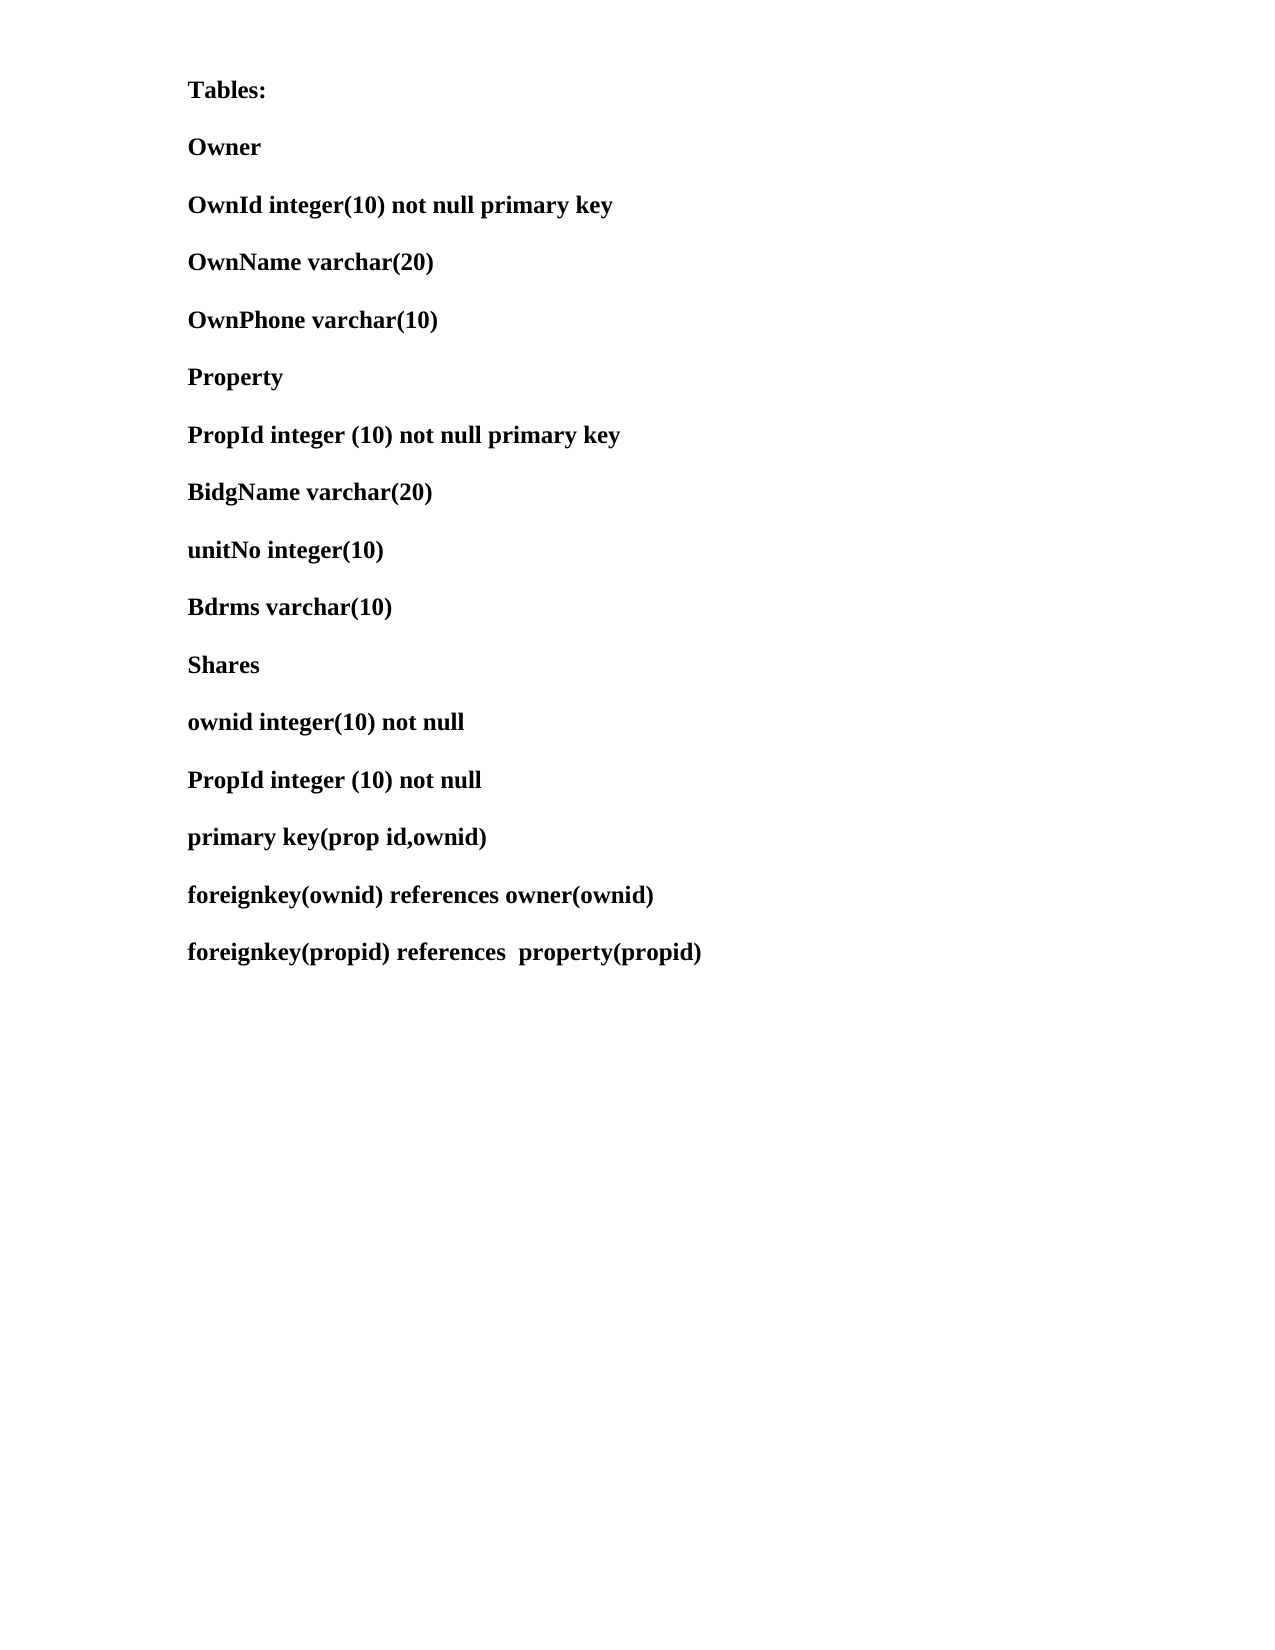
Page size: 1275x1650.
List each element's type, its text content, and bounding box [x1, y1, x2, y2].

text foreignkey(ownid) references owner(ownid) [187, 880, 1162, 909]
text Tables: [187, 75, 1162, 104]
text unitNo integer(10) [187, 535, 1162, 564]
text OwnId integer(10) not null primary key [187, 190, 1162, 219]
text PropId integer (10) not null [187, 765, 1162, 794]
text ownid integer(10) not null [187, 707, 1162, 736]
text PropId integer (10) not null primary key [187, 420, 1162, 449]
text BidgName varchar(20) [187, 477, 1162, 506]
text OwnName varchar(20) [187, 247, 1162, 276]
text OwnPhone varchar(10) [187, 305, 1162, 334]
text foreignkey(propid) references property(propid) [187, 937, 1162, 966]
text Bdrms varchar(10) [187, 592, 1162, 621]
text Owner [187, 132, 1162, 161]
text Shares [187, 650, 1162, 679]
text Property [187, 362, 1162, 391]
text primary key(prop id,ownid) [187, 822, 1162, 851]
